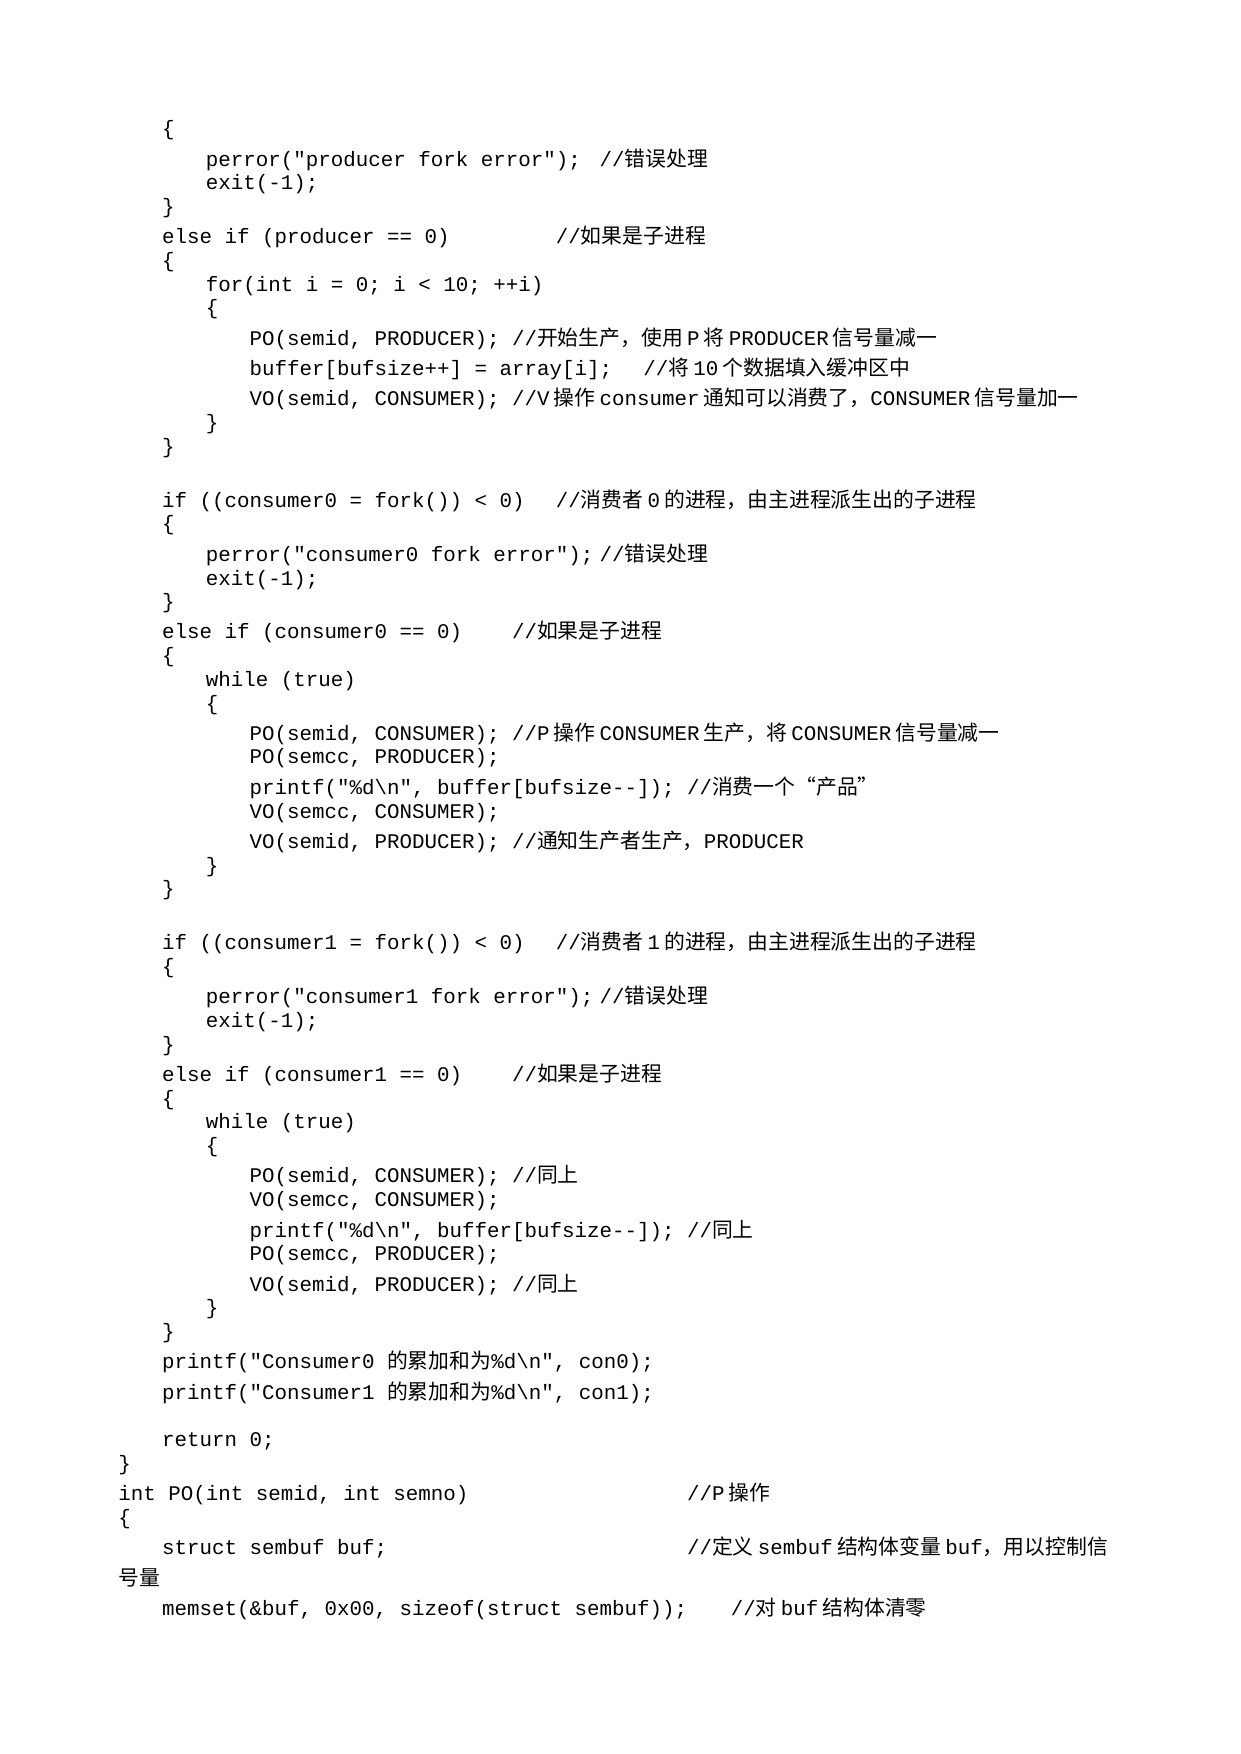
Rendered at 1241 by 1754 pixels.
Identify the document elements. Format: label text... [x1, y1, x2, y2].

text { [118, 692, 1122, 716]
text exit(-1); [118, 172, 1122, 196]
text { [118, 1088, 1122, 1111]
text PO(semid, PRODUCER); //开始生产，使用P将PRODUCER信号量减一 [118, 321, 1122, 351]
text while (true) [118, 669, 1122, 692]
text { [118, 645, 1122, 669]
text int PO(int semid, int semno) //P操作 [118, 1476, 1122, 1507]
text VO(semcc, CONSUMER); [118, 1189, 1122, 1213]
text { [118, 118, 1122, 142]
text struct sembuf buf; //定义sembuf结构体变量buf，用以控制信号量 [118, 1530, 1122, 1591]
text perror("producer fork error"); //错误处理 [118, 142, 1122, 172]
text VO(semid, PRODUCER); //同上 [118, 1267, 1122, 1297]
text } [118, 412, 1122, 436]
text printf("%d\n", buffer[bufsize--]); //同上 [118, 1213, 1122, 1243]
text } [118, 855, 1122, 878]
text VO(semcc, CONSUMER); [118, 801, 1122, 824]
text PO(semid, CONSUMER); //同上 [118, 1159, 1122, 1189]
text VO(semid, CONSUMER); //V操作consumer通知可以消费了，CONSUMER信号量加一 [118, 382, 1122, 412]
text while (true) [118, 1111, 1122, 1135]
text else if (consumer0 == 0) //如果是子进程 [118, 615, 1122, 645]
text } [118, 878, 1122, 902]
text perror("consumer0 fork error"); //错误处理 [118, 537, 1122, 567]
text return 0; [118, 1429, 1122, 1453]
text { [118, 297, 1122, 321]
text } [118, 591, 1122, 615]
text { [118, 513, 1122, 537]
text for(int i = 0; i < 10; ++i) [118, 273, 1122, 297]
text } [118, 1453, 1122, 1476]
text printf("%d\n", buffer[bufsize--]); //消费一个“产品” [118, 770, 1122, 801]
text } [118, 196, 1122, 219]
text printf("Consumer0 的累加和为%d\n", con0); [118, 1344, 1122, 1375]
text } [118, 436, 1122, 459]
text if ((consumer0 = fork()) < 0) //消费者0的进程，由主进程派生出的子进程 [118, 483, 1122, 513]
text PO(semcc, PRODUCER); [118, 1243, 1122, 1267]
text perror("consumer1 fork error"); //错误处理 [118, 980, 1122, 1010]
text memset(&buf, 0x00, sizeof(struct sembuf)); //对buf结构体清零 [118, 1591, 1122, 1621]
text buffer[bufsize++] = array[i]; //将10个数据填入缓冲区中 [118, 351, 1122, 382]
text { [118, 250, 1122, 273]
text if ((consumer1 = fork()) < 0) //消费者1的进程，由主进程派生出的子进程 [118, 926, 1122, 956]
text exit(-1); [118, 1010, 1122, 1034]
text PO(semcc, PRODUCER); [118, 747, 1122, 770]
text printf("Consumer1 的累加和为%d\n", con1); [118, 1375, 1122, 1405]
text VO(semid, PRODUCER); //通知生产者生产，PRODUCER [118, 824, 1122, 855]
text } [118, 1034, 1122, 1057]
text else if (producer == 0) //如果是子进程 [118, 219, 1122, 250]
text } [118, 1297, 1122, 1321]
text } [118, 1321, 1122, 1344]
text { [118, 1507, 1122, 1530]
text { [118, 956, 1122, 980]
text { [118, 1135, 1122, 1159]
text PO(semid, CONSUMER); //P操作CONSUMER生产，将CONSUMER信号量减一 [118, 716, 1122, 747]
text else if (consumer1 == 0) //如果是子进程 [118, 1057, 1122, 1088]
text exit(-1); [118, 567, 1122, 591]
